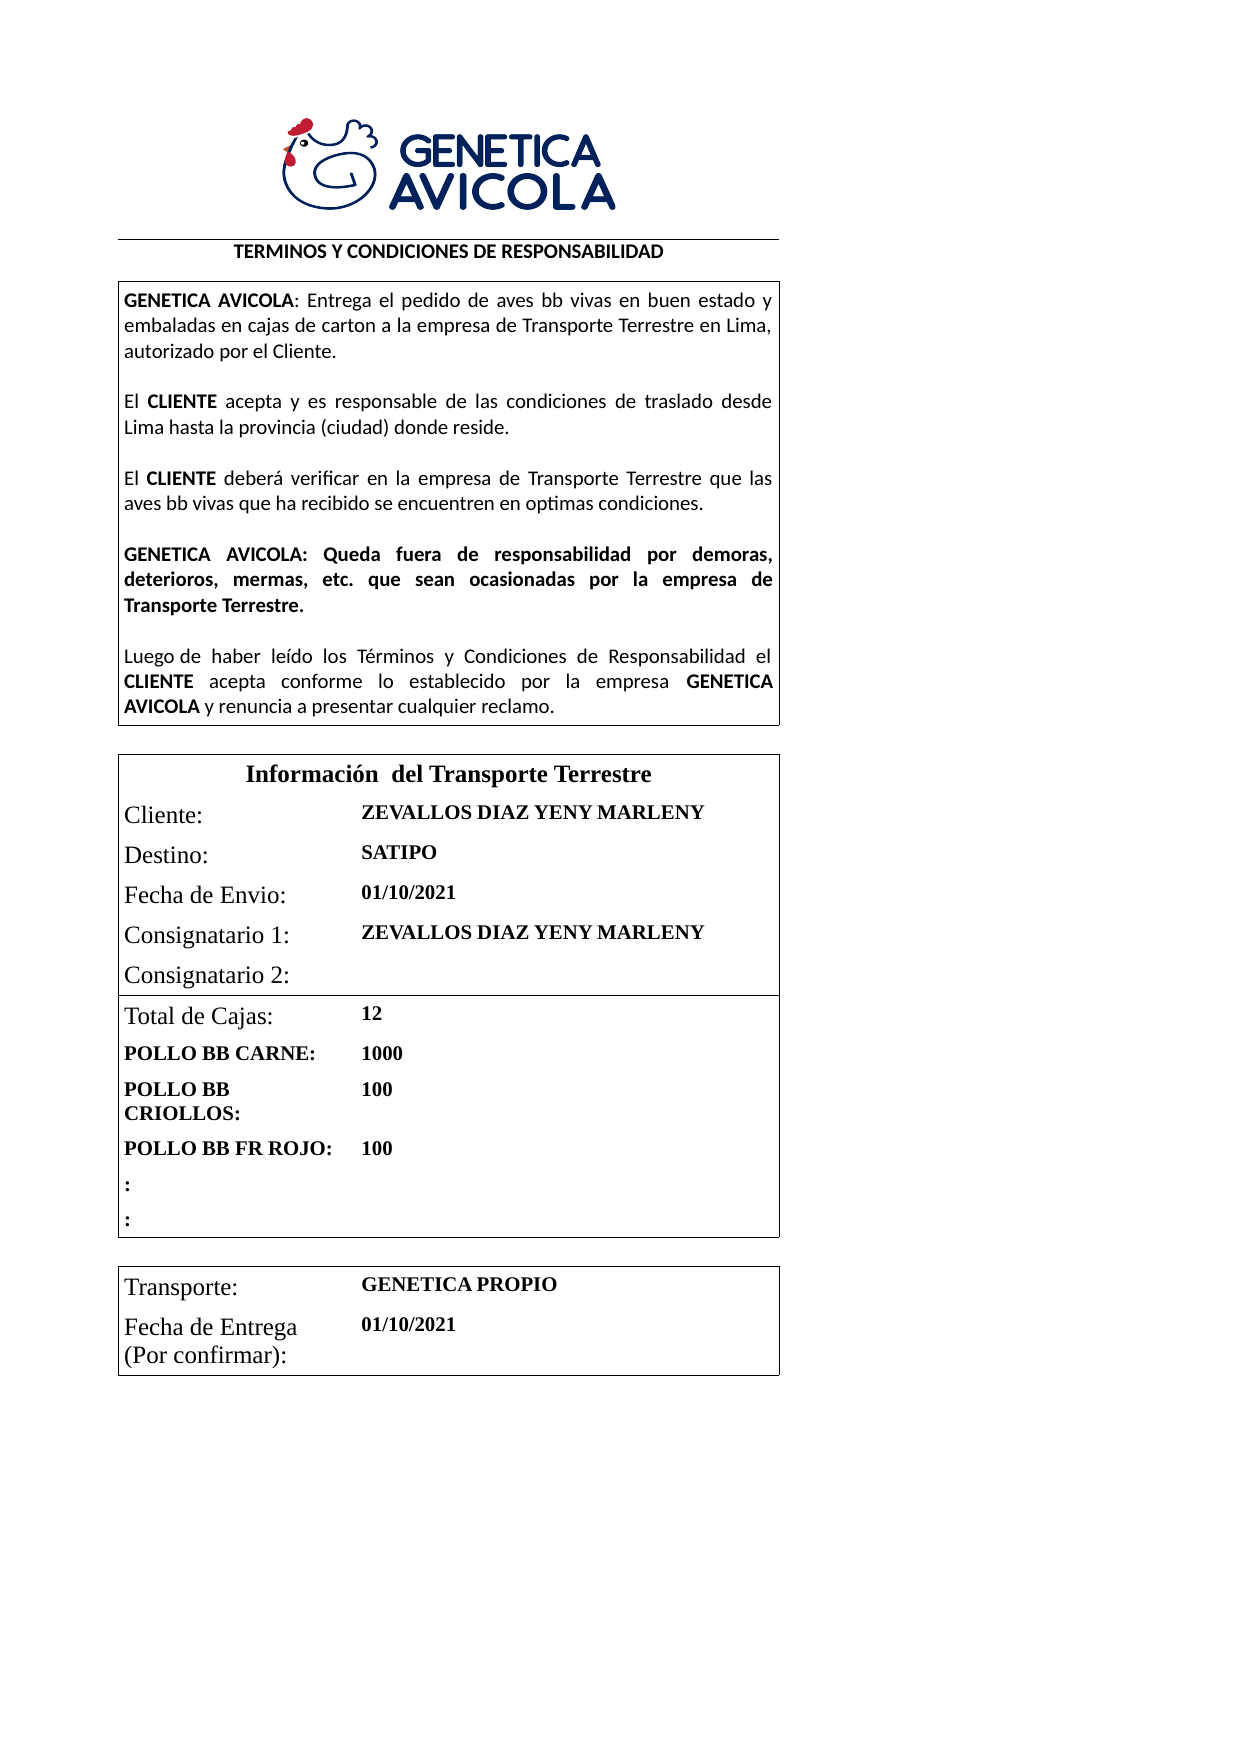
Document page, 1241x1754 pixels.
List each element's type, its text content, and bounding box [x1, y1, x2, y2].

picture [282, 118, 616, 210]
table_cell 100 [356, 1130, 779, 1166]
table_cell : [119, 1166, 356, 1201]
table_cell Fecha de Entrega (Por confirmar): [119, 1306, 356, 1375]
table_cell Destino: [119, 834, 356, 874]
table_cell [356, 1166, 779, 1201]
table_cell ZEVALLOS DIAZ YENY MARLENY [356, 794, 779, 834]
table_cell POLLO BB CRIOLLOS: [119, 1071, 356, 1130]
table_cell GENETICA AVICOLA: Entrega el pedido de aves bb vivas en buen estado y embaladas en cajas de carton a la empresa de Transporte Terrestre en Lima, autorizado por el Cliente. El CLIENTE acepta y es responsable de las condiciones de traslado desde Lima hasta la provincia (ciudad) donde reside. El CLIENTE deberá verificar en la empresa de Transporte Terrestre que las aves bb vivas que ha recibido se encuentren en optimas condiciones. GENETICA AVICOLA: Queda fuera de responsabilidad por demoras, deterioros, mermas, etc. que sean ocasionadas por la empresa de Transporte Terrestre. Luego de haber leído los Términos y Condiciones de Responsabilidad el CLIENTE acepta conforme lo establecido por la empresa GENETICA AVICOLA y renuncia a presentar cualquier reclamo. [119, 282, 779, 725]
table_cell Cliente: [119, 794, 356, 834]
table_cell : [119, 1201, 356, 1237]
table_cell POLLO BB CARNE: [119, 1035, 356, 1071]
table_header Información del Transporte Terrestre [119, 755, 779, 794]
table_cell Fecha de Envio: [119, 874, 356, 914]
table_cell 12 [356, 996, 779, 1035]
table_cell Transporte: [119, 1267, 356, 1306]
table_cell Consignatario 2: [119, 955, 356, 995]
table_header TERMINOS Y CONDICIONES DE RESPONSABILIDAD [118, 240, 779, 281]
table_cell Consignatario 1: [119, 915, 356, 955]
table_cell [356, 1201, 779, 1237]
table_cell Total de Cajas: [119, 996, 356, 1035]
table_cell 1000 [356, 1035, 779, 1071]
table_cell SATIPO [356, 834, 779, 874]
table_cell 01/10/2021 [356, 874, 779, 914]
table_cell 01/10/2021 [356, 1306, 779, 1375]
table_cell 100 [356, 1071, 779, 1130]
table_cell [118, 1238, 356, 1266]
table_cell GENETICA PROPIO [356, 1267, 779, 1306]
table_cell ZEVALLOS DIAZ YENY MARLENY [356, 915, 779, 955]
table_cell POLLO BB FR ROJO: [119, 1130, 356, 1166]
table_cell [356, 1238, 779, 1266]
table_cell [356, 955, 779, 995]
